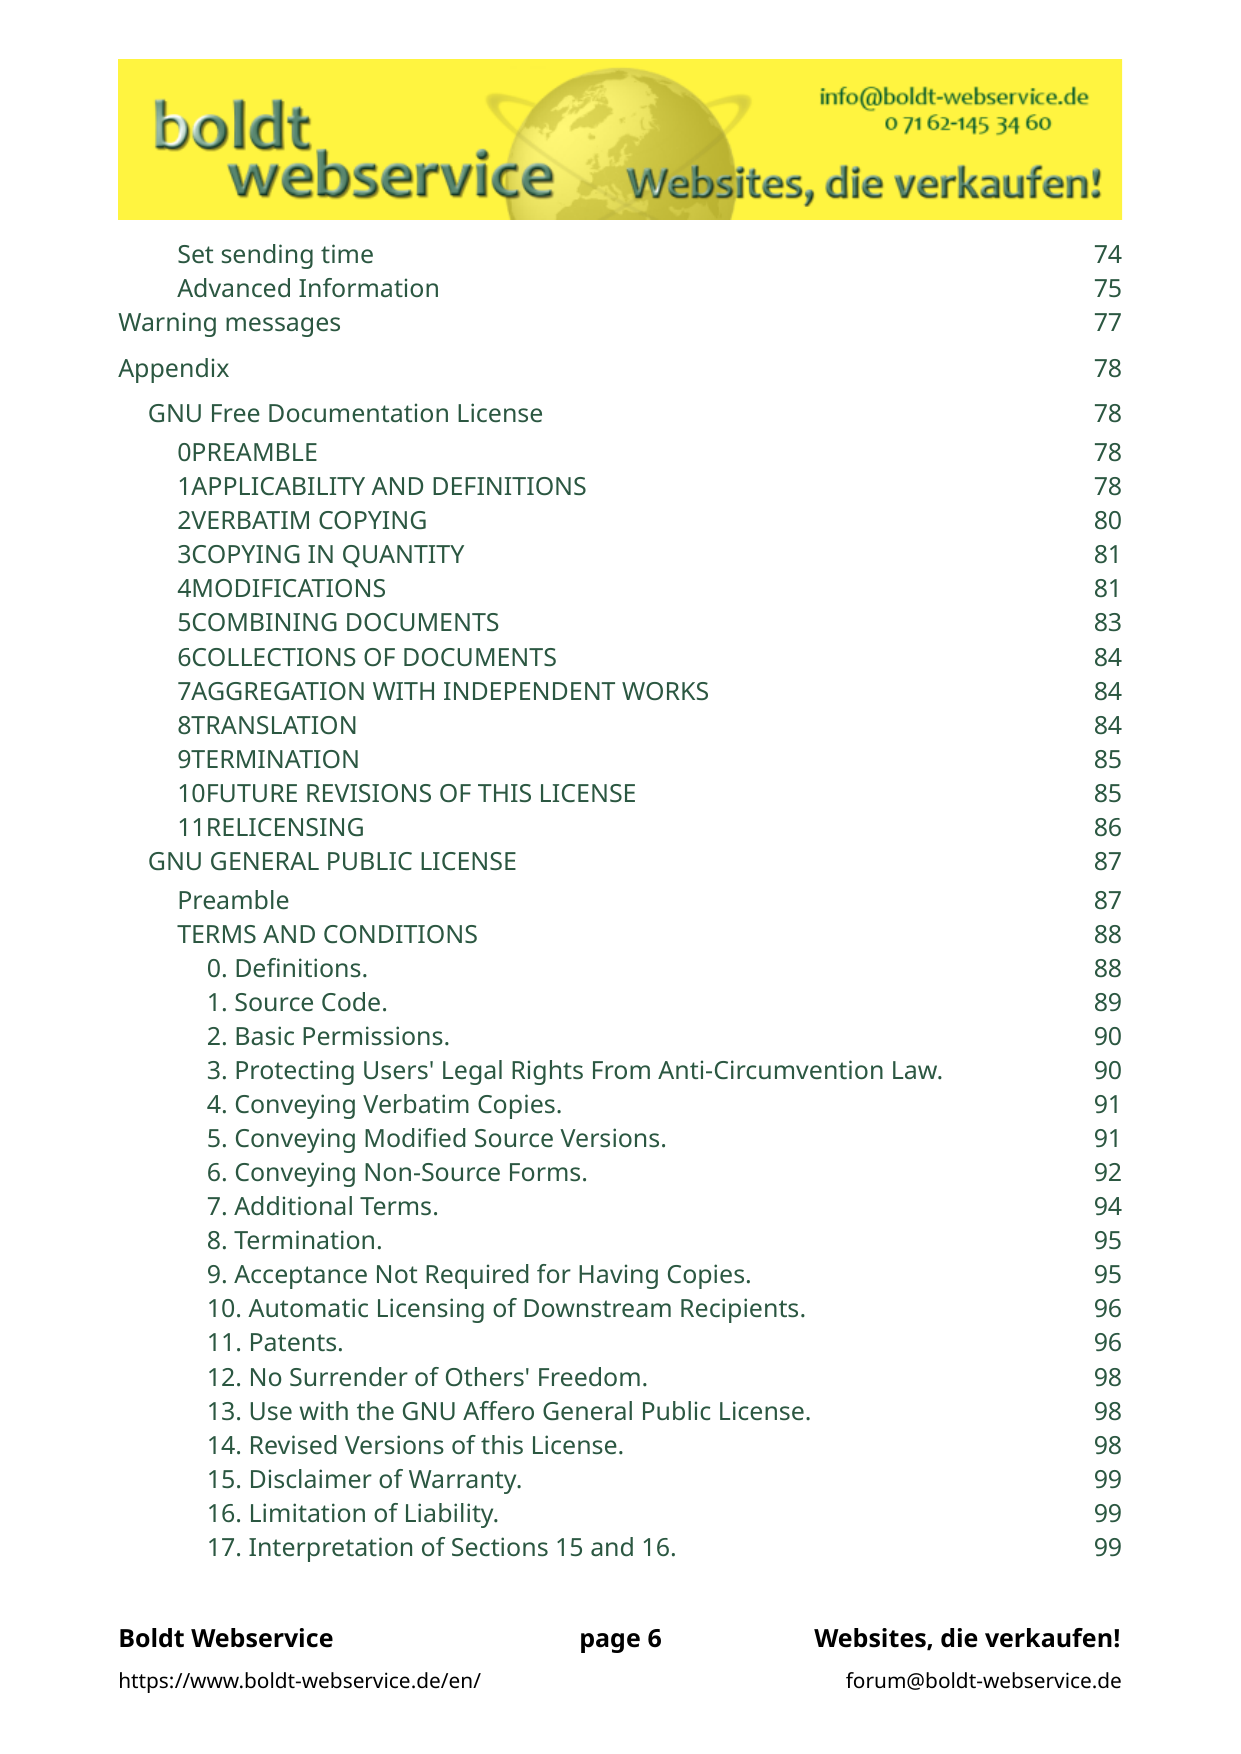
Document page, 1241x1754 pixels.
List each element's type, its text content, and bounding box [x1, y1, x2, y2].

text Warning messages 77 [118, 304, 1122, 338]
text 5COMBINING DOCUMENTS 83 [177, 605, 1122, 639]
text 16. Limitation of Liability. 99 [207, 1495, 1122, 1529]
text 17. Interpretation of Sections 15 and 16. 99 [207, 1529, 1122, 1563]
text GNU GENERAL PUBLIC LICENSE 87 [148, 843, 1122, 878]
text 0PREAMBLE 78 [177, 435, 1122, 469]
text 5. Conveying Modified Source Versions. 91 [207, 1121, 1122, 1155]
text 14. Revised Versions of this License. 98 [207, 1427, 1122, 1461]
text 1APPLICABILITY AND DEFINITIONS 78 [177, 469, 1122, 503]
text 8. Termination. 95 [207, 1223, 1122, 1257]
text 11RELICENSING 86 [177, 809, 1122, 843]
text 9. Acceptance Not Required for Having Copies. 95 [207, 1257, 1122, 1291]
text 7. Additional Terms. 94 [207, 1189, 1122, 1223]
text 3COPYING IN QUANTITY 81 [177, 537, 1122, 571]
text 6COLLECTIONS OF DOCUMENTS 84 [177, 639, 1122, 673]
text 2VERBATIM COPYING 80 [177, 503, 1122, 537]
text 10. Automatic Licensing of Downstream Recipients. 96 [207, 1291, 1122, 1325]
text 12. No Surrender of Others' Freedom. 98 [207, 1359, 1122, 1393]
text 4. Conveying Verbatim Copies. 91 [207, 1087, 1122, 1121]
text 9TERMINATION 85 [177, 741, 1122, 775]
text 11. Patents. 96 [207, 1325, 1122, 1359]
text 8TRANSLATION 84 [177, 707, 1122, 741]
text 10FUTURE REVISIONS OF THIS LICENSE 85 [177, 775, 1122, 809]
text 6. Conveying Non-Source Forms. 92 [207, 1155, 1122, 1189]
text Advanced Information 75 [177, 270, 1122, 304]
text Set sending time 74 [177, 236, 1122, 270]
text 7AGGREGATION WITH INDEPENDENT WORKS 84 [177, 673, 1122, 707]
text Appendix 78 [118, 350, 1122, 384]
text 1. Source Code. 89 [207, 984, 1122, 1018]
picture [118, 59, 1123, 220]
text 3. Protecting Users' Legal Rights From Anti-Circumvention Law. 90 [207, 1053, 1122, 1087]
text 13. Use with the GNU Affero General Public License. 98 [207, 1393, 1122, 1427]
text Preamble 87 [177, 882, 1122, 916]
text 2. Basic Permissions. 90 [207, 1018, 1122, 1053]
text 4MODIFICATIONS 81 [177, 571, 1122, 605]
text TERMS AND CONDITIONS 88 [177, 916, 1122, 950]
text 15. Disclaimer of Warranty. 99 [207, 1461, 1122, 1495]
text 0. Definitions. 88 [207, 950, 1122, 984]
text GNU Free Documentation License 78 [148, 396, 1122, 430]
